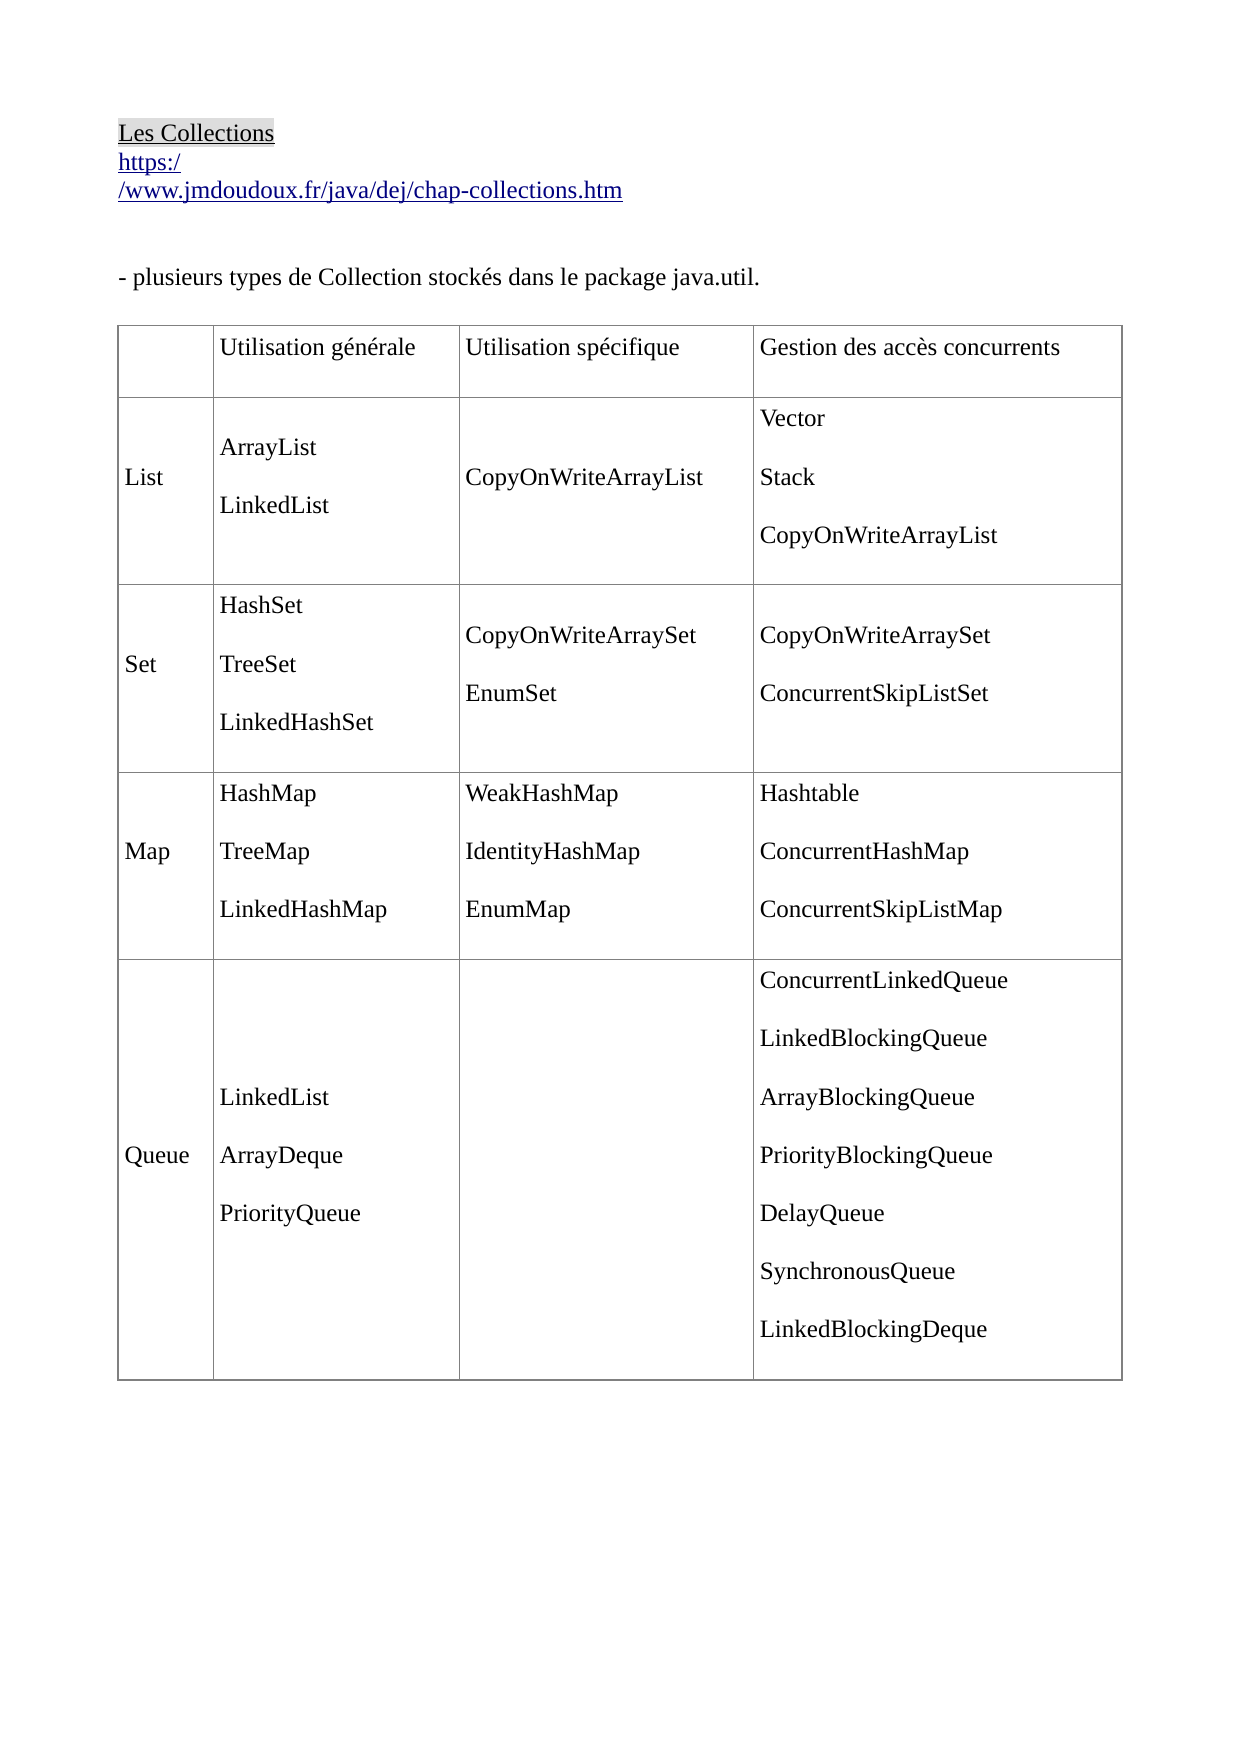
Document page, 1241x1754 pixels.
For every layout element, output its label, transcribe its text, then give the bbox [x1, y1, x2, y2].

table_cell CopyOnWriteArraySet ConcurrentSkipListSet [754, 585, 1121, 772]
table_cell List [119, 398, 213, 584]
table_cell Map [119, 773, 213, 959]
table_cell ConcurrentLinkedQueue LinkedBlockingQueue ArrayBlockingQueue PriorityBlockingQueue DelayQueue SynchronousQueue LinkedBlockingDeque [754, 960, 1121, 1379]
table_cell Hashtable ConcurrentHashMap ConcurrentSkipListMap [754, 773, 1121, 959]
table_cell CopyOnWriteArrayList [460, 398, 753, 584]
table_cell ArrayList LinkedList [214, 398, 459, 584]
table_cell HashMap TreeMap LinkedHashMap [214, 773, 459, 959]
table_cell Set [119, 585, 213, 772]
table_cell [460, 960, 753, 1379]
text https:/ [118, 147, 1122, 176]
table_cell Vector Stack CopyOnWriteArrayList [754, 398, 1121, 584]
table_header Utilisation générale [214, 326, 459, 397]
text - plusieurs types de Collection stockés dans le package java.util. [118, 262, 1122, 291]
text Les Collections [118, 118, 1122, 147]
table_header [119, 326, 213, 397]
table_header Utilisation spécifique [460, 326, 753, 397]
table_cell CopyOnWriteArraySet EnumSet [460, 585, 753, 772]
text /www.jmdoudoux.fr/java/dej/chap-collections.htm [118, 176, 1122, 204]
table_cell Queue [119, 960, 213, 1379]
table_header Gestion des accès concurrents [754, 326, 1121, 397]
table_cell LinkedList ArrayDeque PriorityQueue [214, 960, 459, 1379]
table_cell WeakHashMap IdentityHashMap EnumMap [460, 773, 753, 959]
table_cell HashSet TreeSet LinkedHashSet [214, 585, 459, 772]
